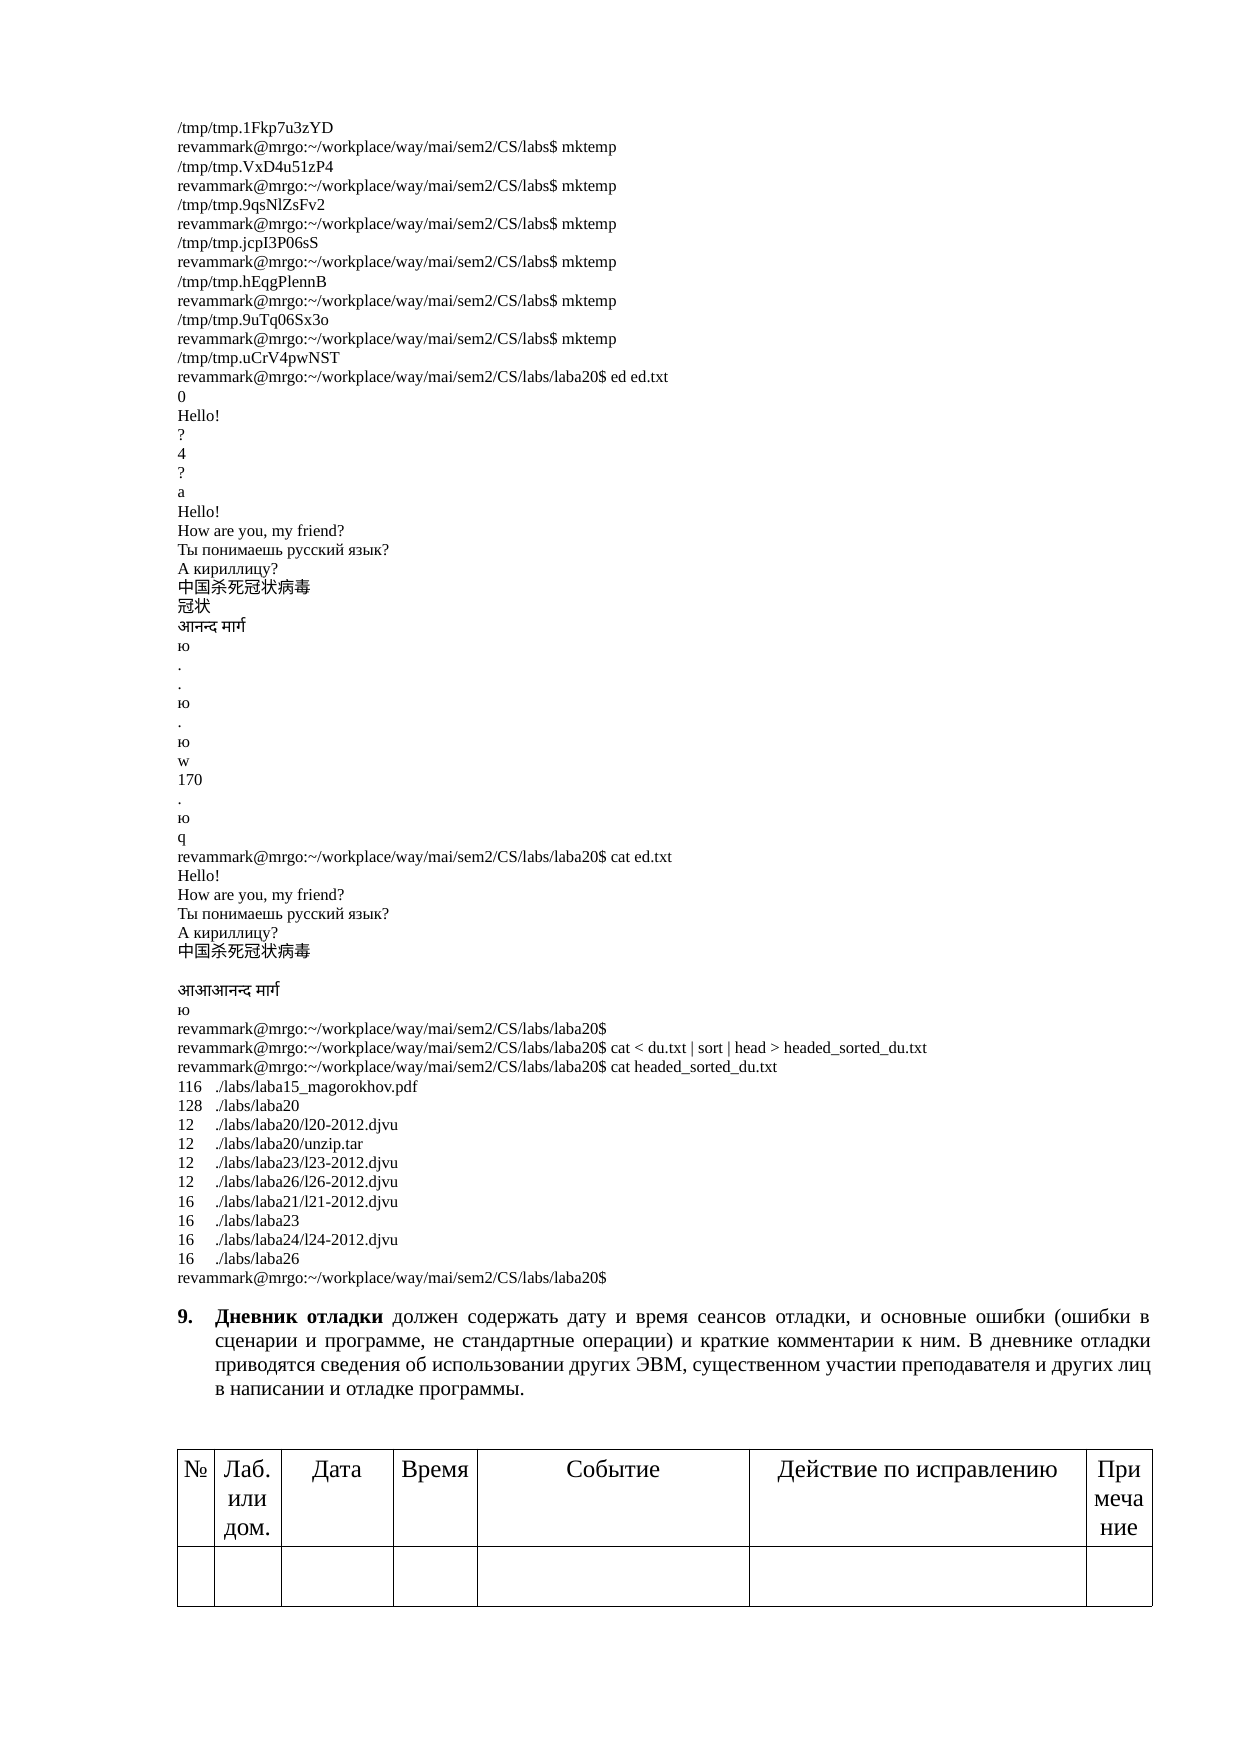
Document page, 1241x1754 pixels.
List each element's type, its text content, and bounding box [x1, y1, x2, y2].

text Ты понимаешь русский язык? [177, 904, 1152, 923]
text 4 [177, 444, 1152, 463]
table_header № [178, 1450, 214, 1546]
text How are you, my friend? [177, 885, 1152, 904]
table_header Время [394, 1450, 477, 1546]
text revammark@mrgo:~/workplace/way/mai/sem2/CS/labs/laba20$ cat < du.txt | sort | head > headed_sorted_du.txt [177, 1038, 1152, 1057]
table_header Дата [282, 1450, 393, 1546]
text ю [177, 731, 1152, 751]
table_header Событие [478, 1450, 749, 1546]
table_cell [282, 1547, 393, 1606]
text revammark@mrgo:~/workplace/way/mai/sem2/CS/labs$ mktemp [177, 252, 1152, 271]
text revammark@mrgo:~/workplace/way/mai/sem2/CS/labs$ mktemp [177, 329, 1152, 348]
text /tmp/tmp.9qsNlZsFv2 [177, 195, 1152, 214]
text 128 ./labs/laba20 [177, 1096, 1152, 1115]
text /tmp/tmp.uCrV4pwNST [177, 348, 1152, 367]
text revammark@mrgo:~/workplace/way/mai/sem2/CS/labs$ mktemp [177, 214, 1152, 233]
list Дневник отладки должен содержать дату и время сеансов отладки, и основные ошибки (ошибки в сценарии и программе, не стандартные операции) и краткие комментарии к ним. В дневнике отладки приводятся сведения об использовании других ЭВМ, существенном участии преподавателя и других лиц в написании и отладке программы. [177, 1304, 1152, 1400]
text . [177, 789, 1152, 808]
table_header Лаб. или дом. [215, 1450, 281, 1546]
text А кириллицу? [177, 559, 1152, 578]
text 中国杀死冠状病毒 [177, 942, 1152, 961]
text ю [177, 808, 1152, 827]
text q [177, 827, 1152, 846]
text 中国杀死冠状病毒 [177, 578, 1152, 597]
text revammark@mrgo:~/workplace/way/mai/sem2/CS/labs/laba20$ [177, 1019, 1152, 1038]
text 16 ./labs/laba24/l24-2012.djvu [177, 1230, 1152, 1249]
text . [177, 712, 1152, 731]
text w [177, 751, 1152, 770]
text revammark@mrgo:~/workplace/way/mai/sem2/CS/labs$ mktemp [177, 291, 1152, 310]
text आनन्द मार्ग [177, 616, 1152, 636]
text revammark@mrgo:~/workplace/way/mai/sem2/CS/labs$ mktemp [177, 137, 1152, 156]
text 冠状 [177, 597, 1152, 616]
text 12 ./labs/laba23/l23-2012.djvu [177, 1153, 1152, 1172]
text 170 [177, 770, 1152, 789]
text 16 ./labs/laba26 [177, 1249, 1152, 1268]
text revammark@mrgo:~/workplace/way/mai/sem2/CS/labs$ mktemp [177, 176, 1152, 195]
table_header Действие по исправлению [750, 1450, 1086, 1546]
text a [177, 482, 1152, 501]
text 12 ./labs/laba20/l20-2012.djvu [177, 1115, 1152, 1134]
text Ты понимаешь русский язык? [177, 540, 1152, 559]
text /tmp/tmp.jcpI3P06sS [177, 233, 1152, 252]
text /tmp/tmp.9uTq06Sx3o [177, 310, 1152, 329]
text revammark@mrgo:~/workplace/way/mai/sem2/CS/labs/laba20$ [177, 1268, 1152, 1287]
text revammark@mrgo:~/workplace/way/mai/sem2/CS/labs/laba20$ ed ed.txt [177, 367, 1152, 386]
text आआआनन्द मार्ग [177, 981, 1152, 1000]
text 16 ./labs/laba23 [177, 1211, 1152, 1230]
text 0 [177, 386, 1152, 406]
table_cell [478, 1547, 749, 1606]
text revammark@mrgo:~/workplace/way/mai/sem2/CS/labs/laba20$ cat ed.txt [177, 846, 1152, 866]
text Hello! [177, 501, 1152, 521]
table_header Примечание [1087, 1450, 1152, 1546]
text ю [177, 693, 1152, 712]
text revammark@mrgo:~/workplace/way/mai/sem2/CS/labs/laba20$ cat headed_sorted_du.txt [177, 1057, 1152, 1076]
table_cell [178, 1547, 214, 1606]
table_cell [1087, 1547, 1152, 1606]
text Hello! [177, 406, 1152, 425]
text /tmp/tmp.1Fkp7u3zYD [177, 118, 1152, 137]
text ю [177, 636, 1152, 655]
text ю [177, 1000, 1152, 1019]
text 12 ./labs/laba26/l26-2012.djvu [177, 1172, 1152, 1191]
text . [177, 655, 1152, 674]
text 16 ./labs/laba21/l21-2012.djvu [177, 1191, 1152, 1211]
text ? [177, 425, 1152, 444]
text 12 ./labs/laba20/unzip.tar [177, 1134, 1152, 1153]
table_cell [750, 1547, 1086, 1606]
text How are you, my friend? [177, 521, 1152, 540]
text А кириллицу? [177, 923, 1152, 942]
text 116 ./labs/laba15_magorokhov.pdf [177, 1076, 1152, 1096]
table_cell [394, 1547, 477, 1606]
text ? [177, 463, 1152, 482]
text . [177, 674, 1152, 693]
text /tmp/tmp.VxD4u51zP4 [177, 156, 1152, 176]
text /tmp/tmp.hEqgPlennB [177, 271, 1152, 291]
table_cell [215, 1547, 281, 1606]
text Hello! [177, 866, 1152, 885]
